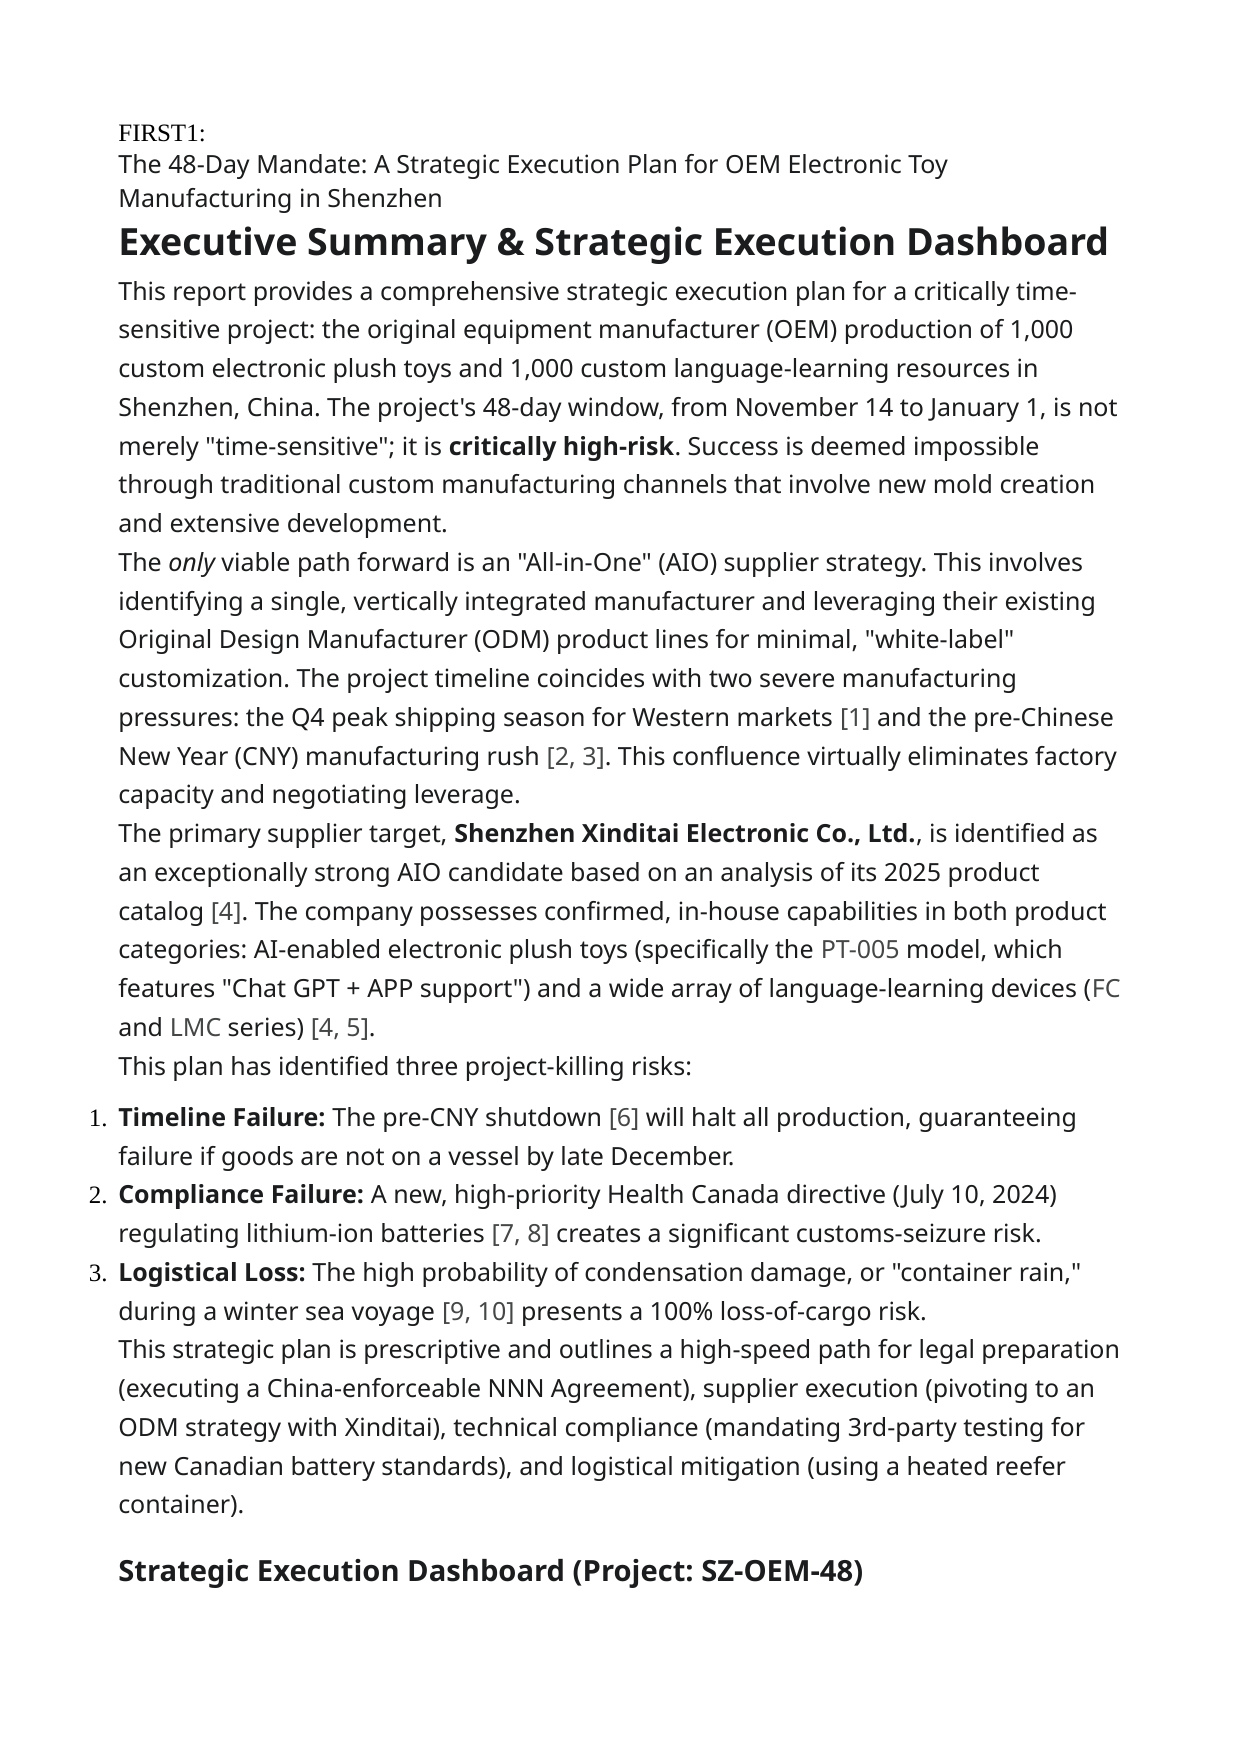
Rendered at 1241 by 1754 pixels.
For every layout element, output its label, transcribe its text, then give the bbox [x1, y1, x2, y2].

text This report provides a comprehensive strategic execution plan for a critically time-sensitive project: the original equipment manufacturer (OEM) production of 1,000 custom electronic plush toys and 1,000 custom language-learning resources in Shenzhen, China. The project's 48-day window, from November 14 to January 1, is not merely "time-sensitive"; it is critically high-risk. Success is deemed impossible through traditional custom manufacturing channels that involve new mold creation and extensive development. [118, 273, 1122, 540]
list Logistical Loss: The high probability of condensation damage, or "container rain," during a winter sea voyage [9, 10] presents a 100% loss-of-cargo risk. [118, 1254, 1122, 1327]
list Compliance Failure: A new, high-priority Health Canada directive (July 10, 2024) regulating lithium-ion batteries [7, 8] creates a significant customs-seizure risk. [118, 1177, 1122, 1250]
subtitle Strategic Execution Dashboard (Project: SZ-OEM-48) [118, 1551, 1122, 1590]
text FIRST1: The 48-Day Mandate: A Strategic Execution Plan for OEM Electronic Toy Manufacturing in Shenzhen [118, 118, 1122, 215]
text The primary supplier target, Shenzhen Xinditai Electronic Co., Ltd., is identified as an exceptionally strong AIO candidate based on an analysis of its 2025 product catalog [4]. The company possesses confirmed, in-house capabilities in both product categories: AI-enabled electronic plush toys (specifically the PT-005 model, which features "Chat GPT + APP support") and a wide array of language-learning devices (FC and LMC series) [4, 5]. [118, 816, 1122, 1043]
text This plan has identified three project-killing risks: [118, 1048, 1122, 1082]
text The only viable path forward is an "All-in-One" (AIO) supplier strategy. This involves identifying a single, vertically integrated manufacturer and leveraging their existing Original Design Manufacturer (ODM) product lines for minimal, "white-label" customization. The project timeline coincides with two severe manufacturing pressures: the Q4 peak shipping season for Western markets [1] and the pre-Chinese New Year (CNY) manufacturing rush [2, 3]. This confluence virtually eliminates factory capacity and negotiating leverage. [118, 544, 1122, 811]
text This strategic plan is prescriptive and outlines a high-speed path for legal preparation (executing a China-enforceable NNN Agreement), supplier execution (pivoting to an ODM strategy with Xinditai), technical compliance (mandating 3rd-party testing for new Canadian battery standards), and logistical mitigation (using a heated reefer container). [118, 1332, 1122, 1521]
list Timeline Failure: The pre-CNY shutdown [6] will halt all production, guaranteeing failure if goods are not on a vessel by late December. [118, 1099, 1122, 1172]
subtitle Executive Summary & Strategic Execution Dashboard [118, 215, 1122, 266]
